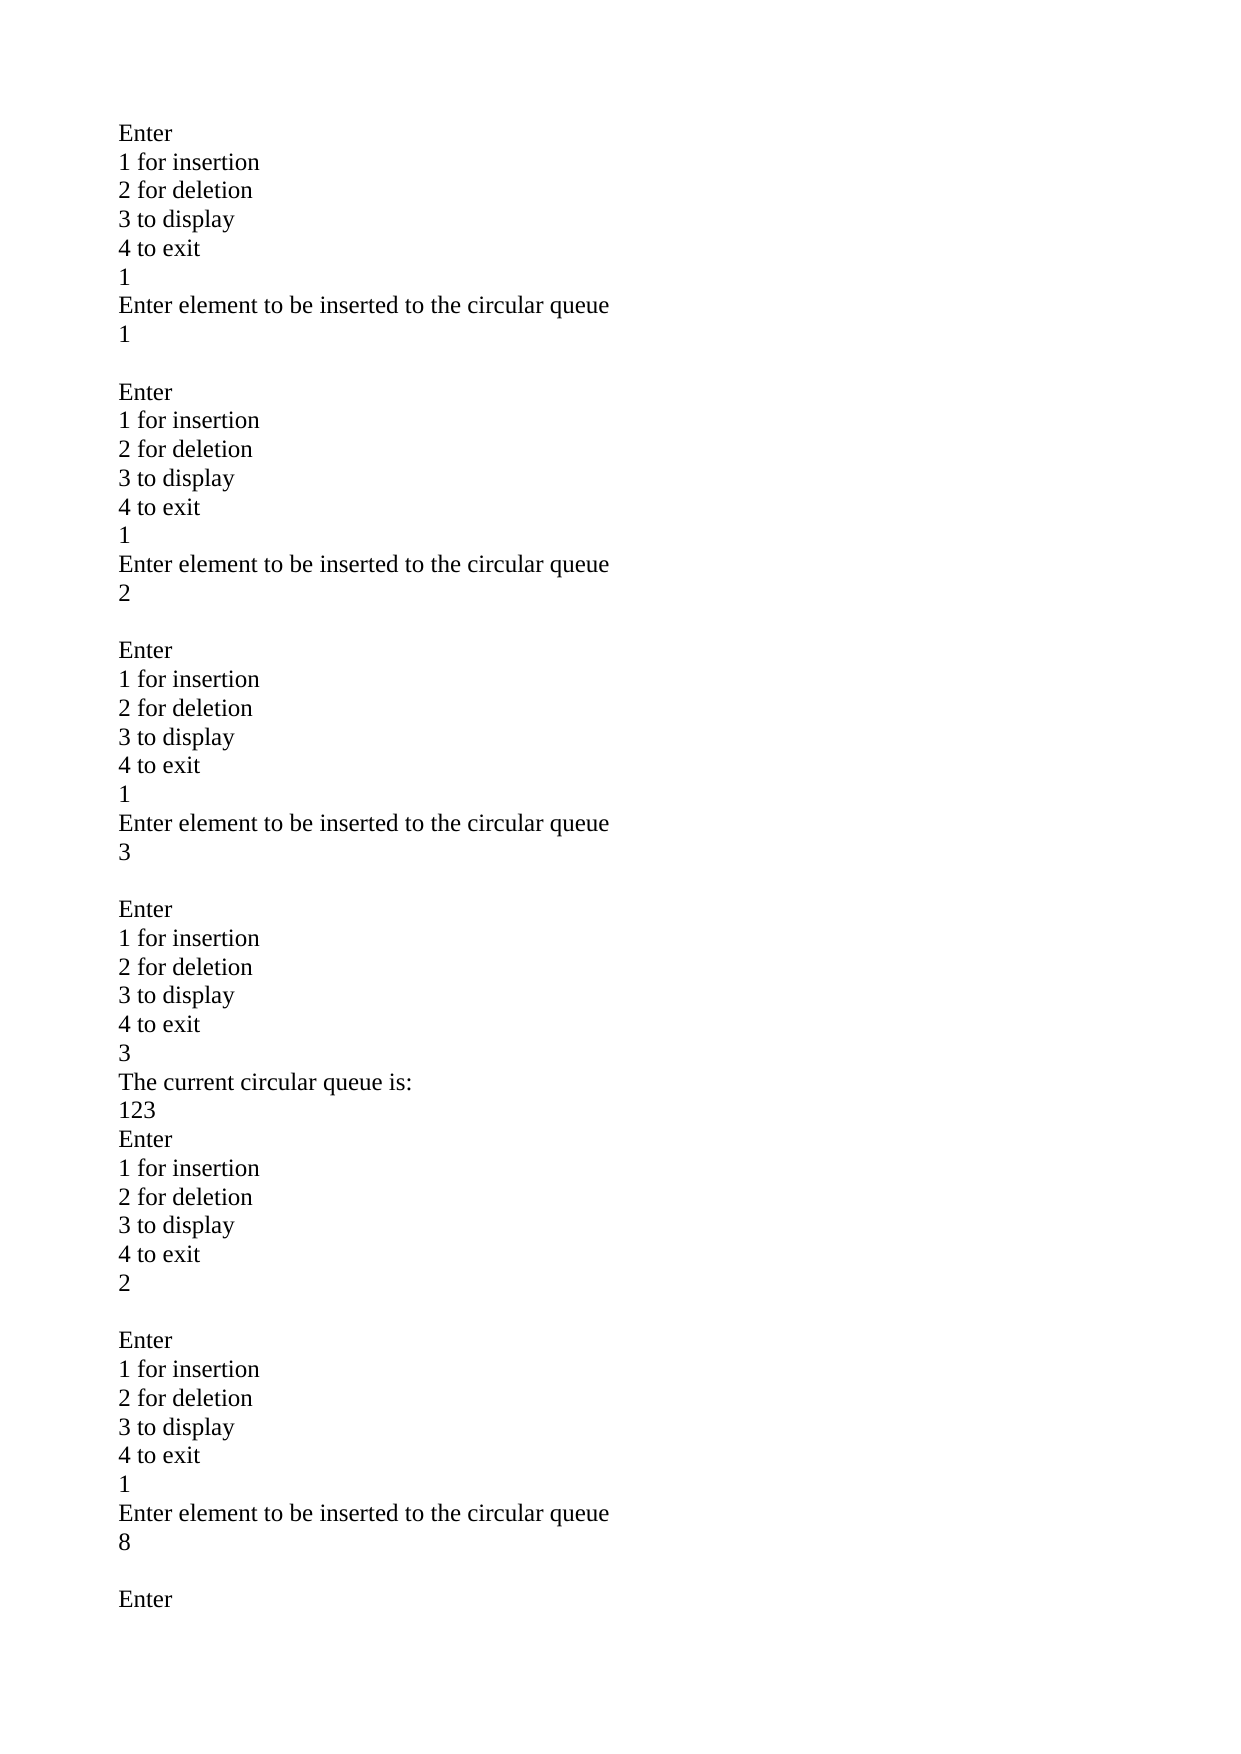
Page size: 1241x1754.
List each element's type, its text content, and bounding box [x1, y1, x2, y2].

text Enter element to be inserted to the circular queue [118, 808, 1122, 837]
text 3 to display [118, 1412, 1122, 1441]
text 2 [118, 578, 1122, 607]
text Enter [118, 894, 1122, 923]
text 1 [118, 262, 1122, 291]
text Enter element to be inserted to the circular queue [118, 549, 1122, 578]
text 2 for deletion [118, 176, 1122, 204]
text 4 to exit [118, 233, 1122, 262]
text 4 to exit [118, 1441, 1122, 1469]
text 3 to display [118, 1211, 1122, 1239]
text 2 for deletion [118, 952, 1122, 981]
text 123 [118, 1096, 1122, 1124]
text 3 to display [118, 204, 1122, 233]
text 2 for deletion [118, 434, 1122, 463]
text 8 [118, 1527, 1122, 1556]
text Enter element to be inserted to the circular queue [118, 1498, 1122, 1527]
text 4 to exit [118, 751, 1122, 779]
text 4 to exit [118, 1009, 1122, 1038]
text 3 to display [118, 722, 1122, 751]
text 1 for insertion [118, 1153, 1122, 1182]
text 1 [118, 521, 1122, 549]
text Enter [118, 377, 1122, 406]
text Enter [118, 1326, 1122, 1354]
text Enter element to be inserted to the circular queue [118, 291, 1122, 319]
text 3 to display [118, 981, 1122, 1009]
text Enter [118, 118, 1122, 147]
text 1 for insertion [118, 1354, 1122, 1383]
text The current circular queue is: [118, 1067, 1122, 1096]
text 2 for deletion [118, 693, 1122, 722]
text 2 for deletion [118, 1182, 1122, 1211]
text 2 for deletion [118, 1383, 1122, 1412]
text 4 to exit [118, 1239, 1122, 1268]
text 3 [118, 837, 1122, 866]
text 1 for insertion [118, 147, 1122, 176]
text Enter [118, 1124, 1122, 1153]
text Enter [118, 1584, 1122, 1613]
text Enter [118, 636, 1122, 664]
text 3 [118, 1038, 1122, 1067]
text 1 for insertion [118, 923, 1122, 952]
text 1 [118, 779, 1122, 808]
text 1 [118, 319, 1122, 348]
text 1 for insertion [118, 406, 1122, 434]
text 3 to display [118, 463, 1122, 492]
text 2 [118, 1268, 1122, 1297]
text 1 [118, 1469, 1122, 1498]
text 4 to exit [118, 492, 1122, 521]
text 1 for insertion [118, 664, 1122, 693]
